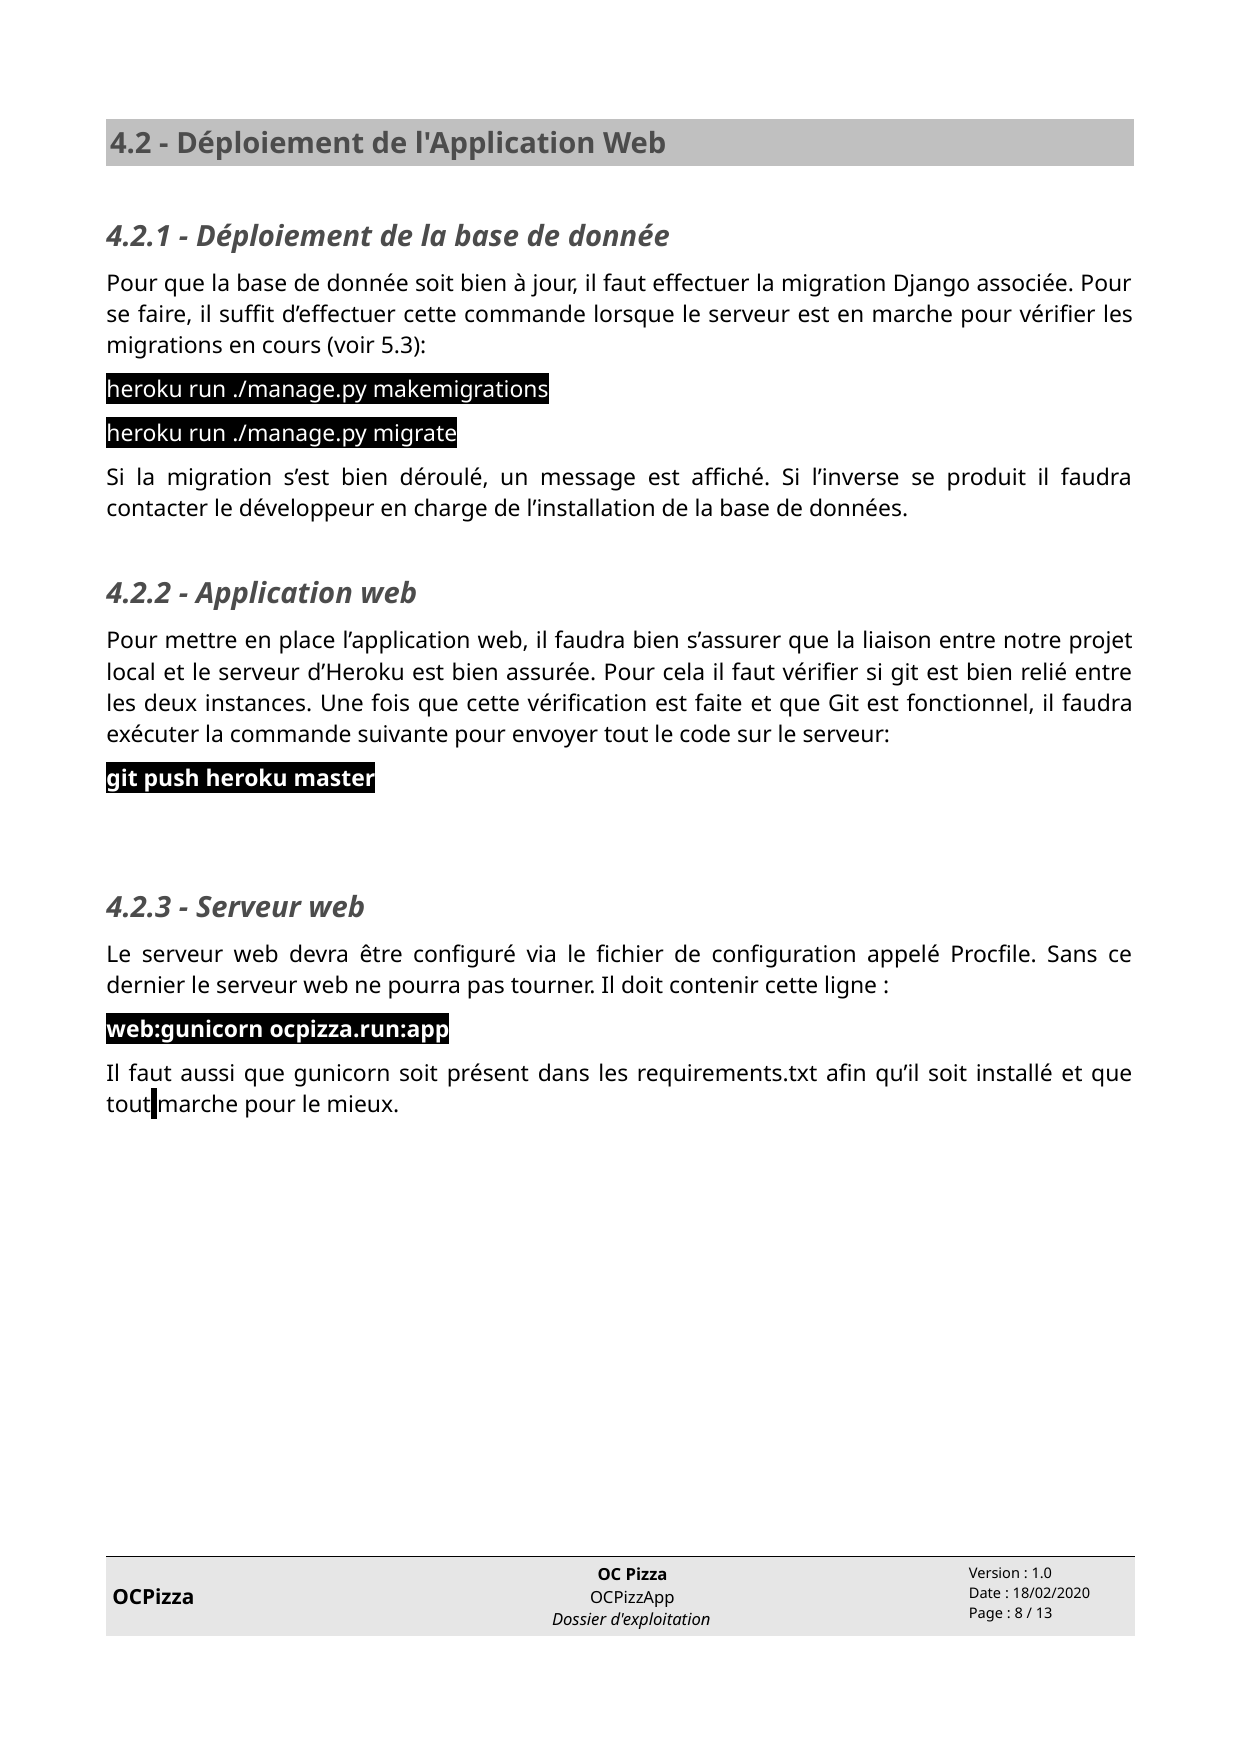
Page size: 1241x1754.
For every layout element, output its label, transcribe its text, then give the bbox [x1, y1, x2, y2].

text web:gunicorn ocpizza.run:app [106, 1013, 1134, 1044]
text Pour que la base de donnée soit bien à jour, il faut effectuer la migration Django associée. Pour se faire, il suffit d’effectuer cette commande lorsque le serveur est en marche pour vérifier les migrations en cours (voir 5.3): [106, 267, 1134, 361]
subtitle Déploiement de la base de donnée [106, 215, 1134, 254]
text heroku run ./manage.py makemigrations [106, 373, 1134, 404]
text Pour mettre en place l’application web, il faudra bien s’assurer que la liaison entre notre projet local et le serveur d’Heroku est bien assurée. Pour cela il faut vérifier si git est bien relié entre les deux instances. Une fois que cette vérification est faite et que Git est fonctionnel, il faudra exécuter la commande suivante pour envoyer tout le code sur le serveur: [106, 624, 1134, 749]
subtitle Déploiement de l'Application Web [107, 120, 1133, 165]
text git push heroku master [106, 762, 1134, 793]
text Si la migration s’est bien déroulé, un message est affiché. Si l’inverse se produit il faudra contacter le développeur en charge de l’installation de la base de données. [106, 461, 1134, 523]
text Le serveur web devra être configuré via le fichier de configuration appelé Procfile. Sans ce dernier le serveur web ne pourra pas tourner. Il doit contenir cette ligne : [106, 938, 1134, 1001]
text Il faut aussi que gunicorn soit présent dans les requirements.txt afin qu’il soit installé et que tout marche pour le mieux. [106, 1057, 1134, 1119]
subtitle Application web [106, 572, 1134, 612]
subtitle Serveur web [106, 886, 1134, 926]
text heroku run ./manage.py migrate [106, 417, 1134, 448]
